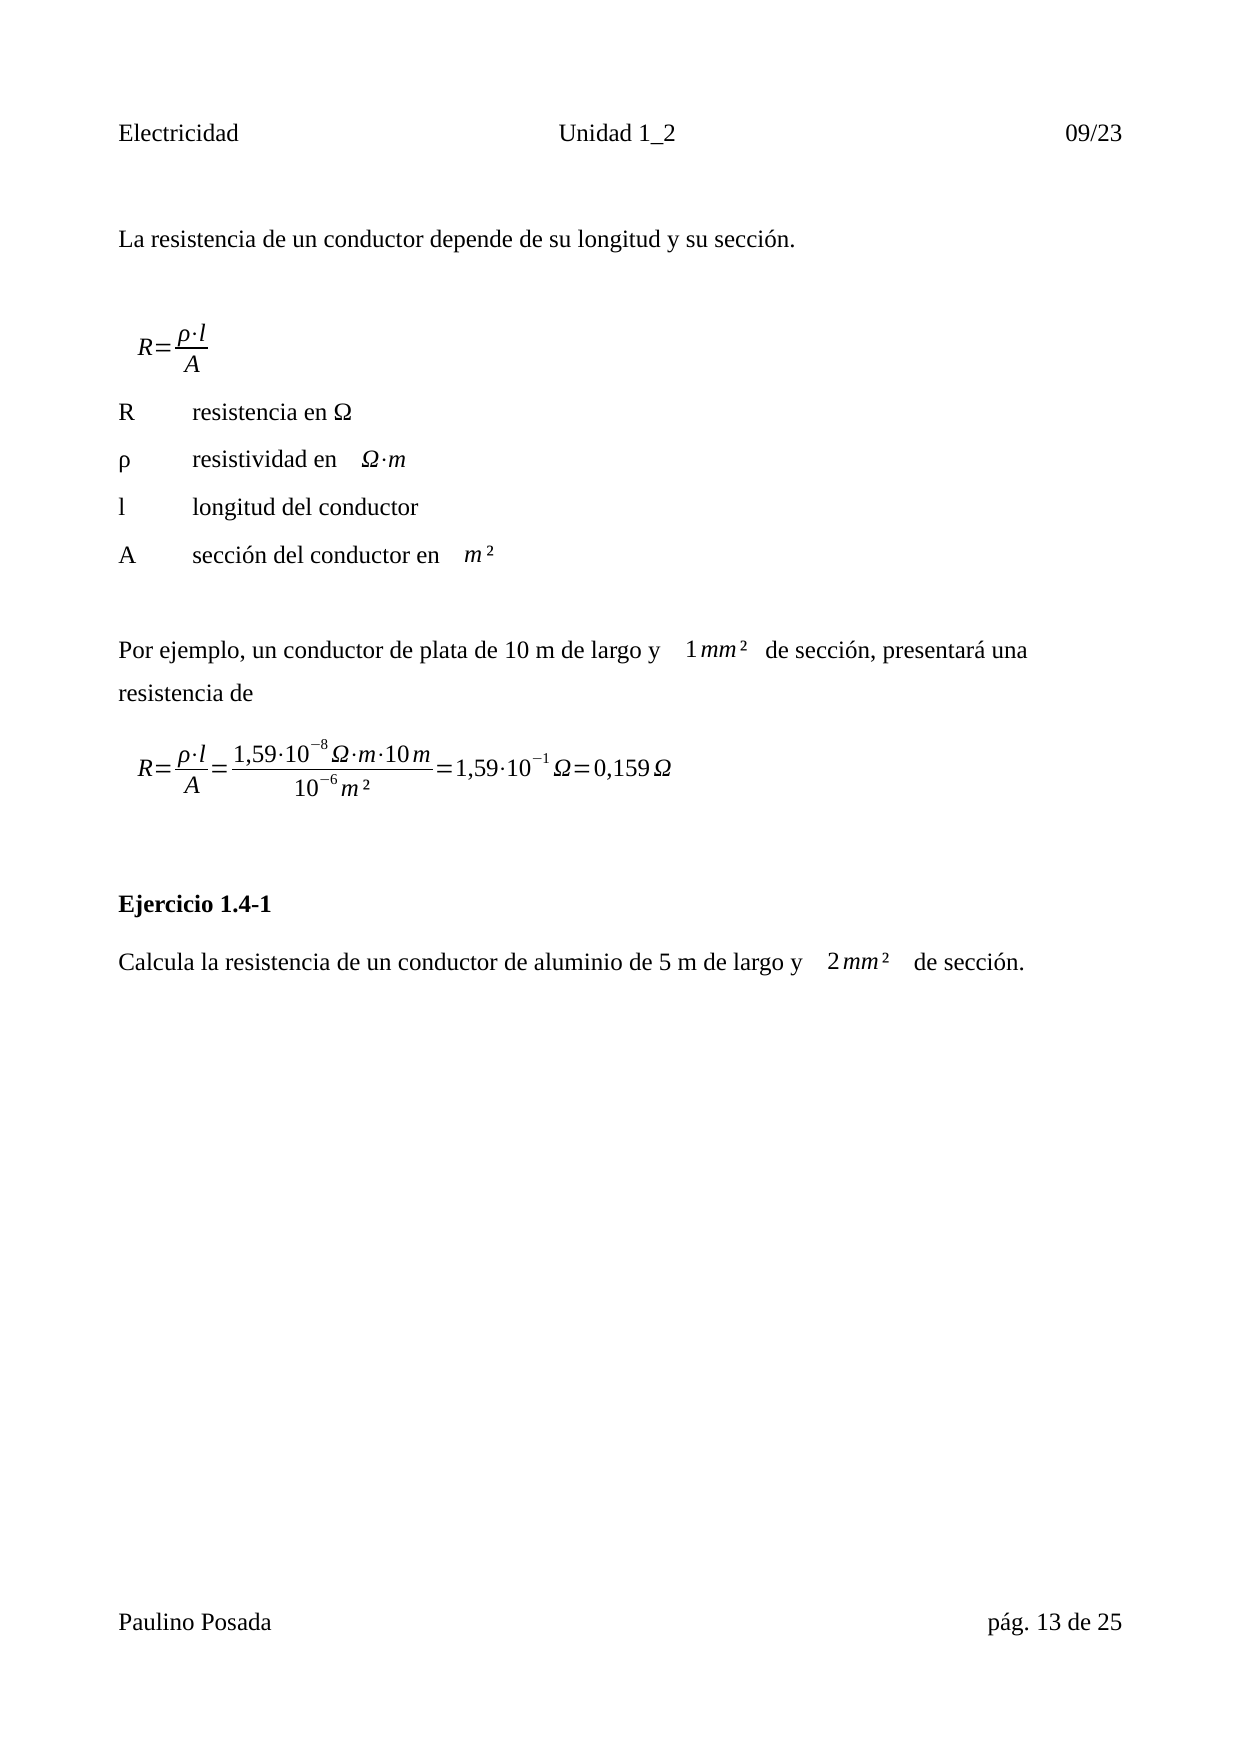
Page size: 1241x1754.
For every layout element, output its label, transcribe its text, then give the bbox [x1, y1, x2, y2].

text ρ resistividad en [118, 444, 1122, 473]
text R resistencia en Ω [118, 397, 1122, 426]
text Calcula la resistencia de un conductor de aluminio de 5 m de largo y de sección. [118, 947, 1122, 975]
text A sección del conductor en [118, 540, 1122, 568]
text Ejercicio 1.4-1 [118, 889, 1122, 918]
text La resistencia de un conductor depende de su longitud y su sección. [118, 224, 1122, 253]
text Por ejemplo, un conductor de plata de 10 m de largo y de sección, presentará una resistencia de [118, 635, 1122, 707]
text l longitud del conductor [118, 492, 1122, 521]
